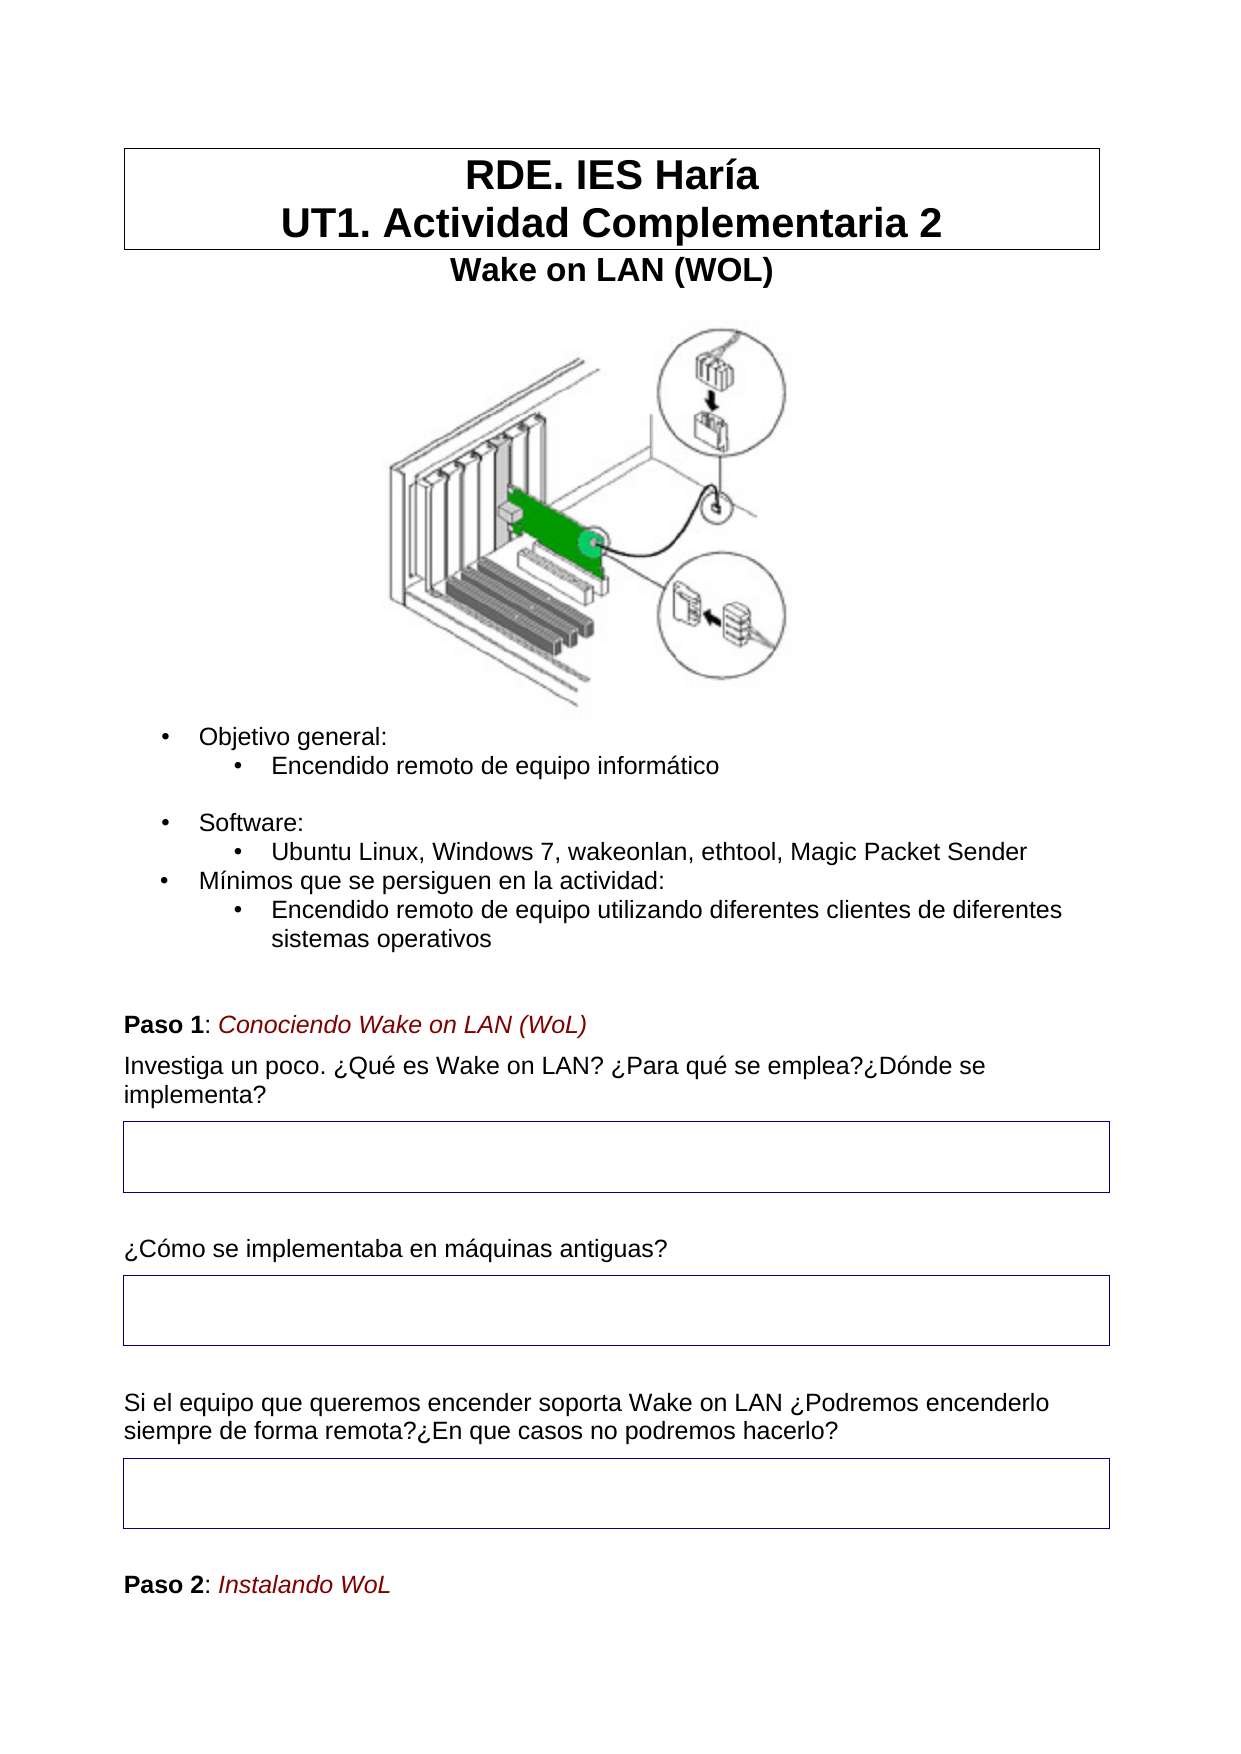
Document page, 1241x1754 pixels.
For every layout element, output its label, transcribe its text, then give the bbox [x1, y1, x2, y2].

text UT1. Actividad Complementaria 2 [125, 196, 1099, 249]
list Software: [161, 808, 1109, 837]
table_header [124, 1122, 1109, 1191]
text Paso 1: Conociendo Wake on LAN (WoL) [123, 1010, 1109, 1039]
text RDE. IES Haría [125, 149, 1099, 196]
list Ubuntu Linux, Windows 7, wakeonlan, ethtool, Magic Packet Sender [233, 837, 1109, 866]
text ¿Cómo se implementaba en máquinas antiguas? [123, 1234, 1109, 1262]
table_header [124, 1459, 1109, 1528]
table_header [124, 1276, 1109, 1345]
list Encendido remoto de equipo informático [233, 751, 1109, 779]
list Mínimos que se persiguen en la actividad: [160, 866, 1109, 895]
text Investiga un poco. ¿Qué es Wake on LAN? ¿Para qué se emplea?¿Dónde se implementa? [123, 1051, 1109, 1109]
text Wake on LAN (WOL) [123, 250, 1100, 288]
list Objetivo general: [161, 317, 1109, 751]
text Paso 2: Instalando WoL [123, 1570, 1109, 1599]
list Encendido remoto de equipo utilizando diferentes clientes de diferentes sistemas operativos [233, 895, 1109, 952]
picture [381, 320, 798, 722]
text Si el equipo que queremos encender soporta Wake on LAN ¿Podremos encenderlo siempre de forma remota?¿En que casos no podremos hacerlo? [123, 1387, 1109, 1445]
